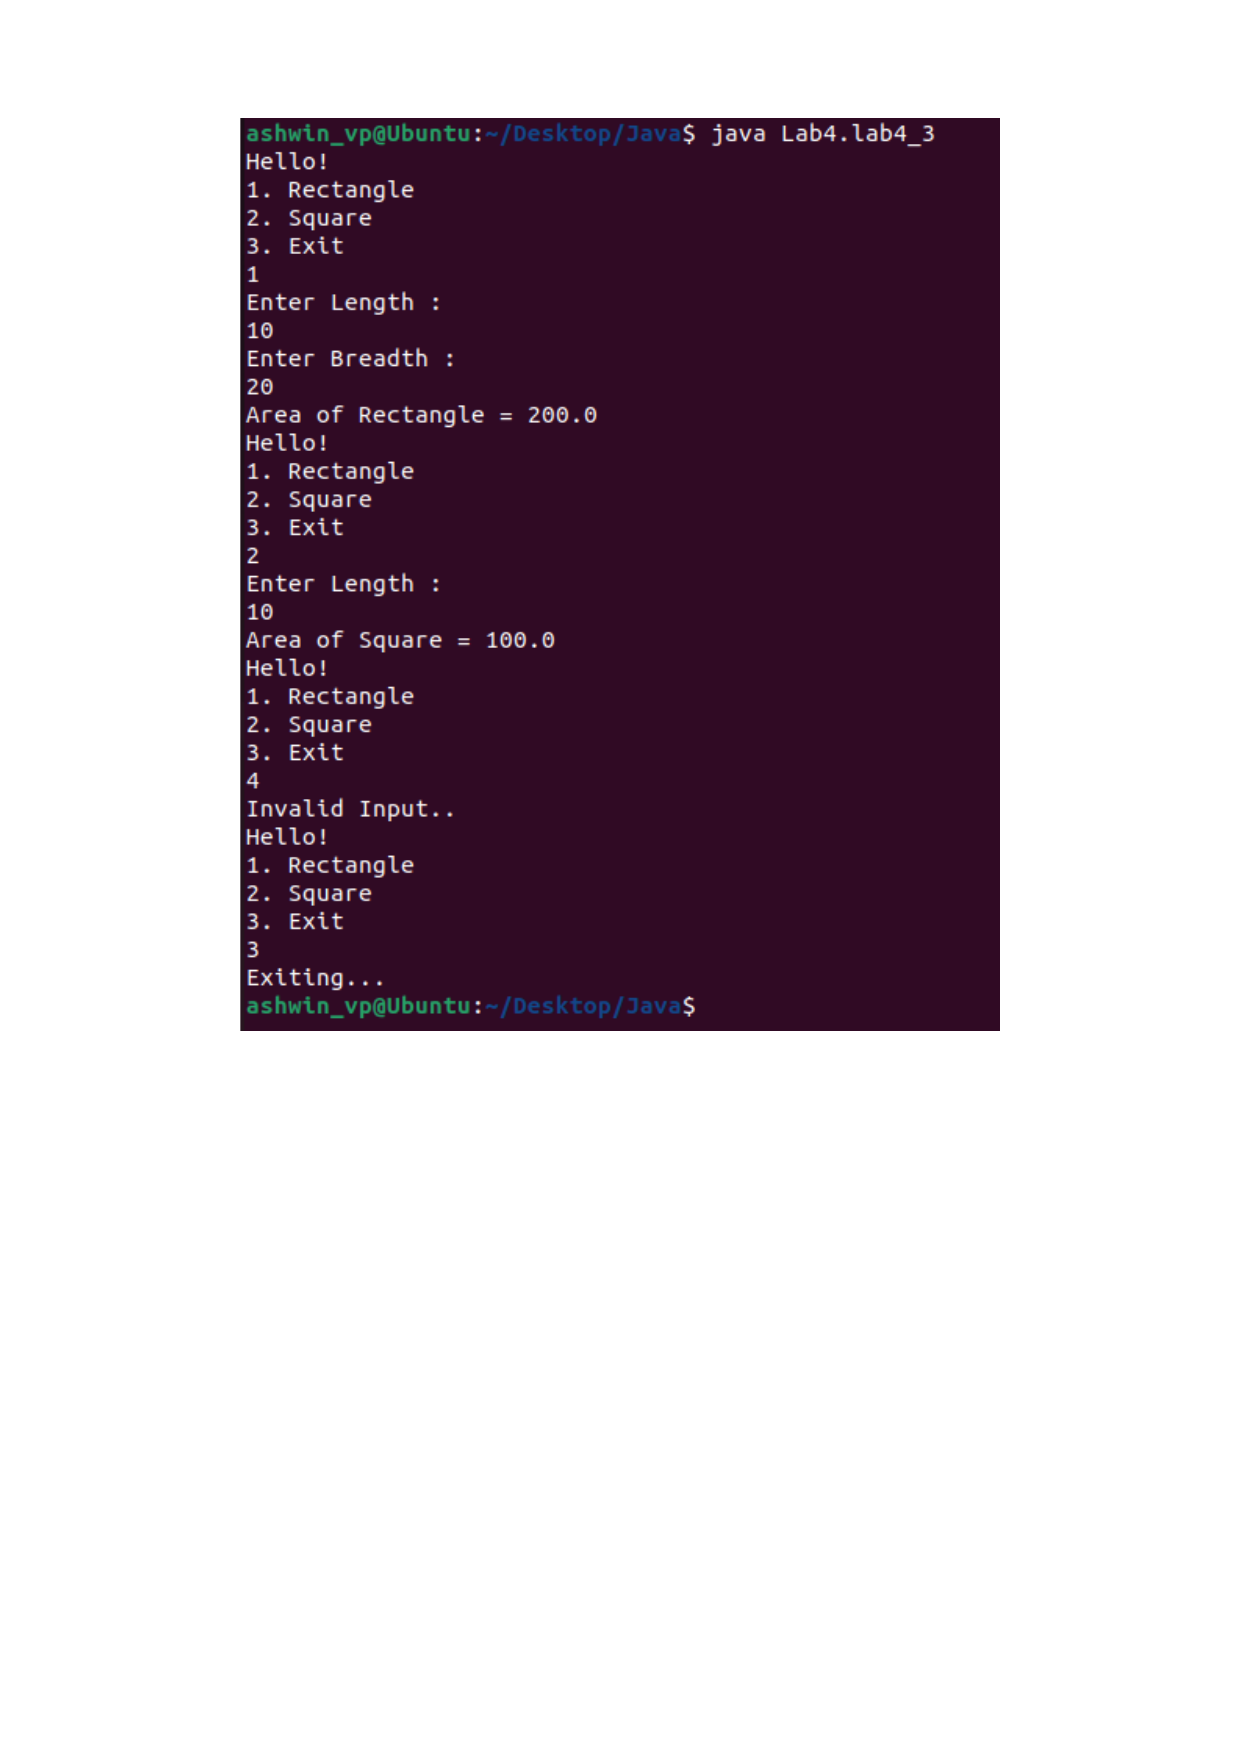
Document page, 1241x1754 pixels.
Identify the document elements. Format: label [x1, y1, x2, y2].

picture [240, 118, 1000, 1031]
